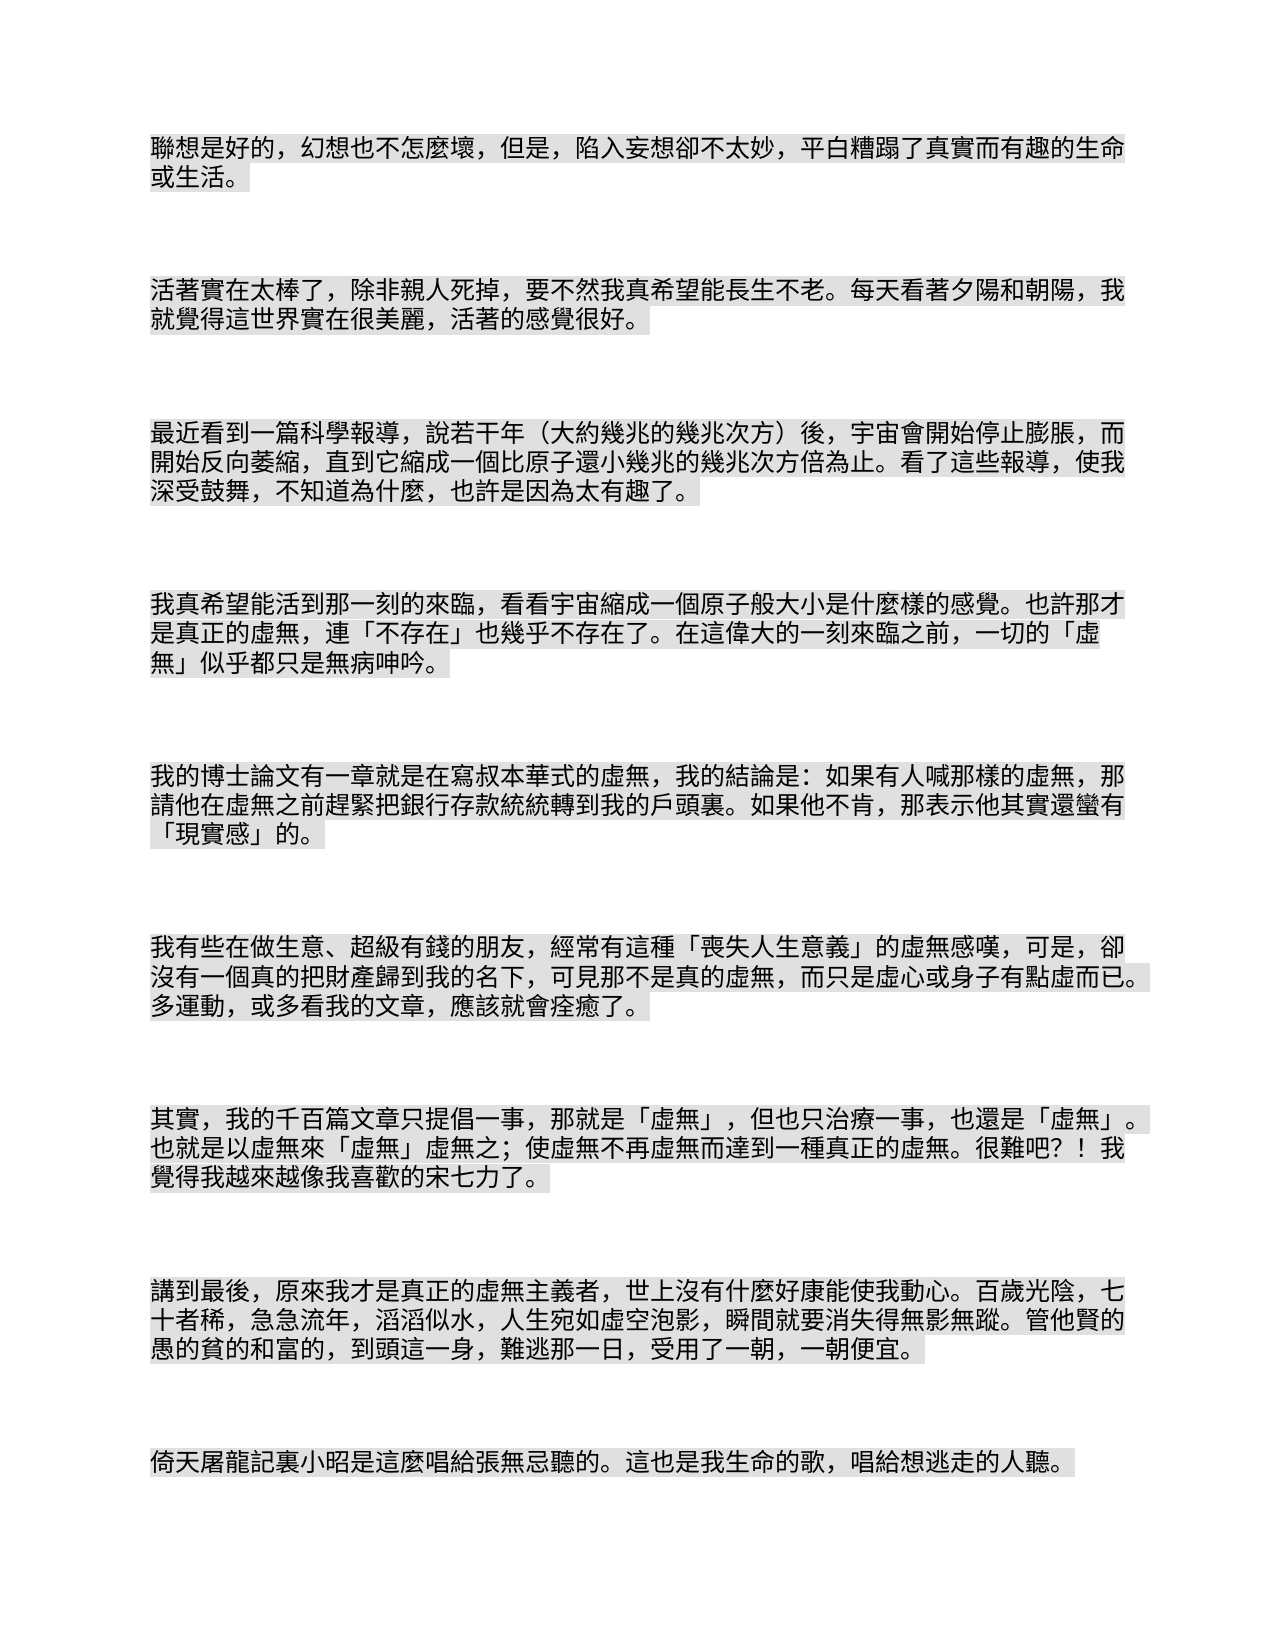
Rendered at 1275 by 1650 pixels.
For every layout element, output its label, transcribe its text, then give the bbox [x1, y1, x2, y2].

text 活著實在太棒了，除非親人死掉，要不然我真希望能長生不老。每天看著夕陽和朝陽，我就覺得這世界實在很美麗，活著的感覺很好。 [150, 276, 1125, 335]
text 我的博士論文有一章就是在寫叔本華式的虛無，我的結論是：如果有人喊那樣的虛無，那請他在虛無之前趕緊把銀行存款統統轉到我的戶頭裏。如果他不肯，那表示他其實還蠻有「現實感」的。 [150, 762, 1125, 849]
text 我真希望能活到那一刻的來臨，看看宇宙縮成一個原子般大小是什麼樣的感覺。也許那才是真正的虛無，連「不存在」也幾乎不存在了。在這偉大的一刻來臨之前，一切的「虛無」似乎都只是無病呻吟。 [150, 590, 1125, 678]
text 聯想是好的，幻想也不怎麼壞，但是，陷入妄想卻不太妙，平白糟蹋了真實而有趣的生命或生活。 [150, 134, 1125, 192]
text 我有些在做生意、超級有錢的朋友，經常有這種「喪失人生意義」的虛無感嘆，可是，卻沒有一個真的把財產歸到我的名下，可見那不是真的虛無，而只是虛心或身子有點虛而已。多運動，或多看我的文章，應該就會痊癒了。 [150, 933, 1125, 1021]
text 其實，我的千百篇文章只提倡一事，那就是「虛無」，但也只治療一事，也還是「虛無」。也就是以虛無來「虛無」虛無之；使虛無不再虛無而達到一種真正的虛無。很難吧？！我覺得我越來越像我喜歡的宋七力了。 [150, 1105, 1125, 1193]
text 倚天屠龍記裏小昭是這麼唱給張無忌聽的。這也是我生命的歌，唱給想逃走的人聽。 [150, 1448, 1125, 1477]
text 最近看到一篇科學報導，說若干年（大約幾兆的幾兆次方）後，宇宙會開始停止膨脹，而開始反向萎縮，直到它縮成一個比原子還小幾兆的幾兆次方倍為止。看了這些報導，使我深受鼓舞，不知道為什麼，也許是因為太有趣了。 [150, 419, 1125, 506]
text 講到最後，原來我才是真正的虛無主義者，世上沒有什麼好康能使我動心。百歲光陰，七十者稀，急急流年，滔滔似水，人生宛如虛空泡影，瞬間就要消失得無影無蹤。管他賢的愚的貧的和富的，到頭這一身，難逃那一日，受用了一朝，一朝便宜。 [150, 1277, 1125, 1364]
